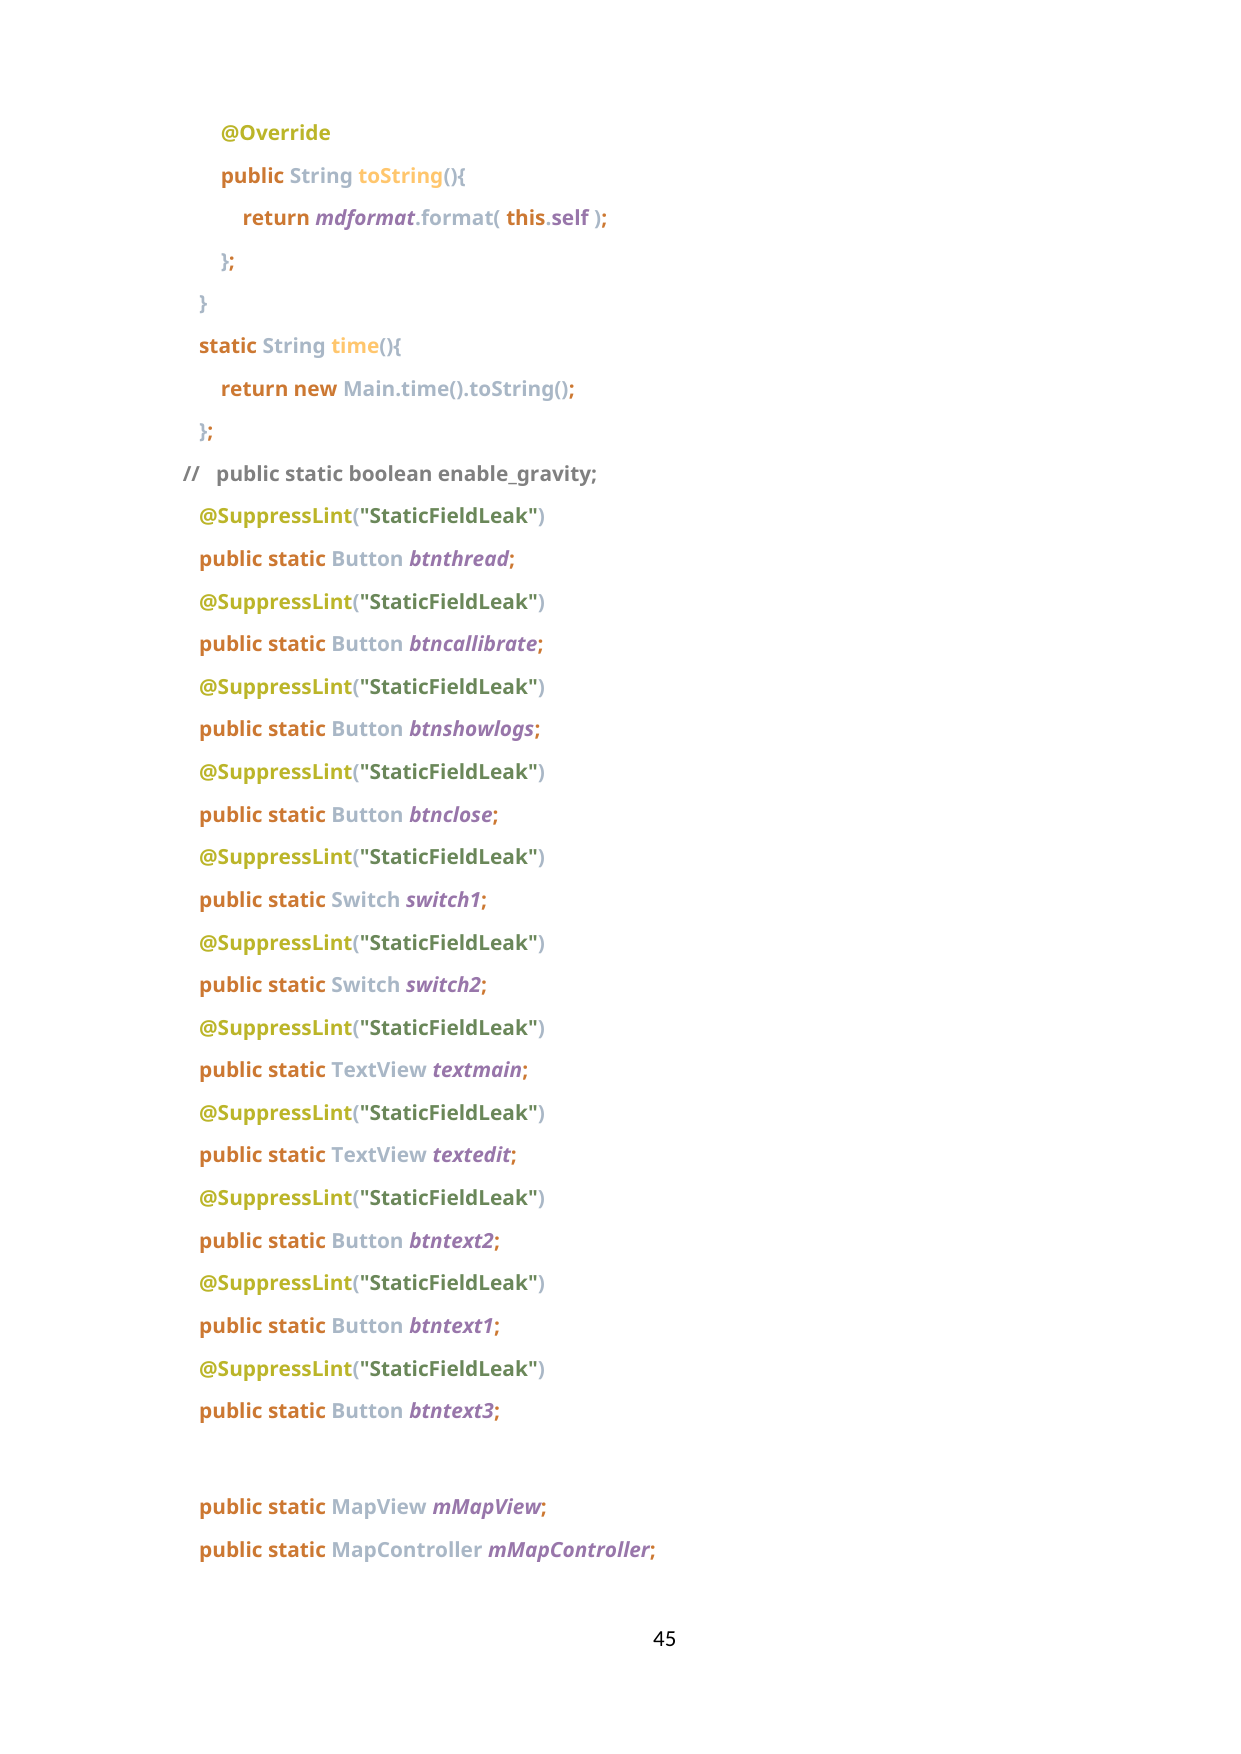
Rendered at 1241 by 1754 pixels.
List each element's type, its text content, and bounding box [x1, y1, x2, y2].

text @Override public String toString(){ return mdformat.format( this.self ); }; } static String time(){ return new Main.time().toString(); }; // public static boolean enable_gravity; @SuppressLint("StaticFieldLeak") public static Button btnthread; @SuppressLint("StaticFieldLeak") public static Button btncallibrate; @SuppressLint("StaticFieldLeak") public static Button btnshowlogs; @SuppressLint("StaticFieldLeak") public static Button btnclose; @SuppressLint("StaticFieldLeak") public static Switch switch1; @SuppressLint("StaticFieldLeak") public static Switch switch2; @SuppressLint("StaticFieldLeak") public static TextView textmain; @SuppressLint("StaticFieldLeak") public static TextView textedit; @SuppressLint("StaticFieldLeak") public static Button btntext2; @SuppressLint("StaticFieldLeak") public static Button btntext1; @SuppressLint("StaticFieldLeak") public static Button btntext3; public static MapView mMapView; public static MapController mMapController; [177, 118, 1152, 1617]
